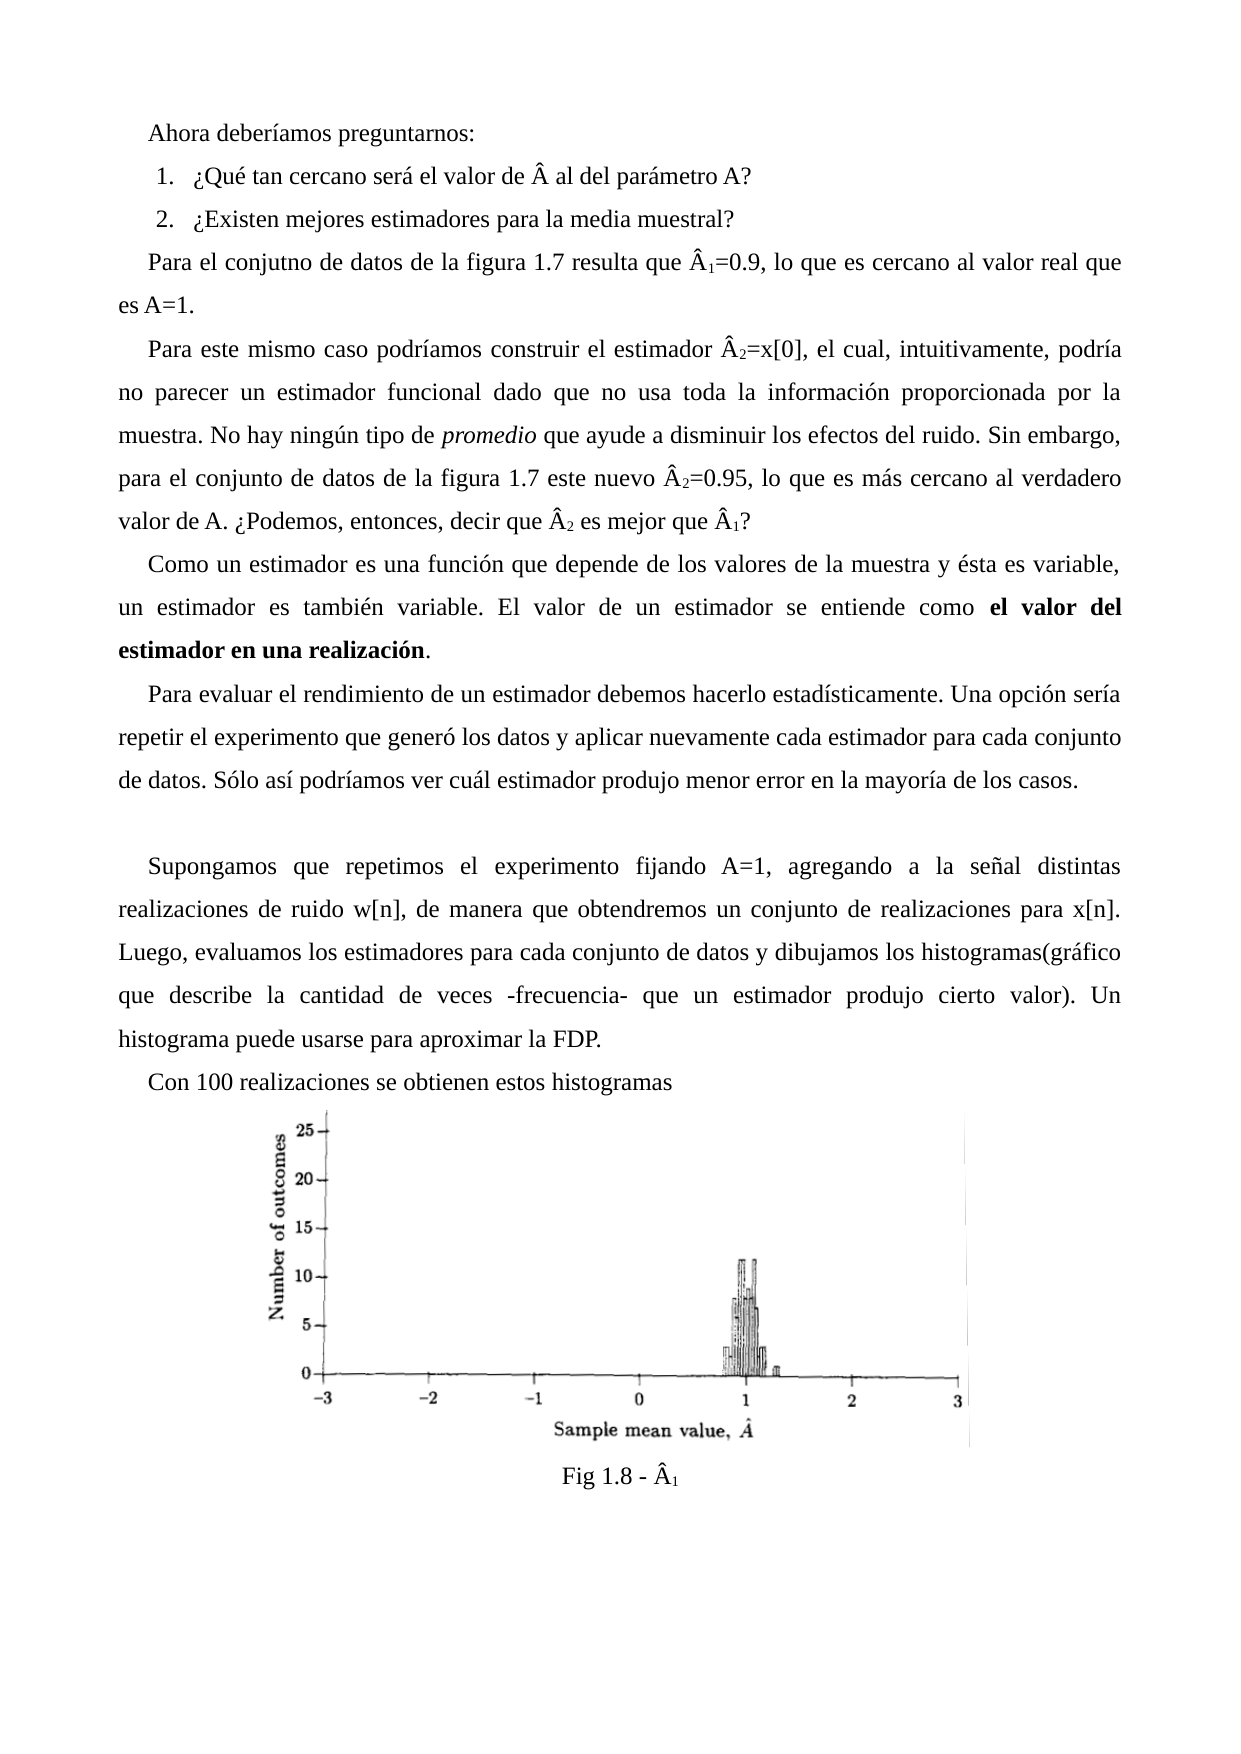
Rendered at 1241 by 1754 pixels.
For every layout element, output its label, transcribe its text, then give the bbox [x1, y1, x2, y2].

list ¿Existen mejores estimadores para la media muestral? [156, 204, 1122, 233]
text Con 100 realizaciones se obtienen estos histogramas [118, 1067, 1122, 1096]
list ¿Qué tan cercano será el valor de Â al del parámetro A? [156, 161, 1122, 190]
text Para este mismo caso podríamos construir el estimador Â2=x[0], el cual, intuitivamente, podría no parecer un estimador funcional dado que no usa toda la información proporcionada por la muestra. No hay ningún tipo de promedio que ayude a disminuir los efectos del ruido. Sin embargo, para el conjunto de datos de la figura 1.7 este nuevo Â2=0.95, lo que es más cercano al verdadero valor de A. ¿Podemos, entonces, decir que Â2 es mejor que Â1? [118, 334, 1122, 535]
text Para el conjutno de datos de la figura 1.7 resulta que Â1=0.9, lo que es cercano al valor real que es A=1. [118, 247, 1122, 319]
text Ahora deberíamos preguntarnos: [118, 118, 1122, 147]
text Supongamos que repetimos el experimento fijando A=1, agregando a la señal distintas realizaciones de ruido w[n], de manera que obtendremos un conjunto de realizaciones para x[n]. Luego, evaluamos los estimadores para cada conjunto de datos y dibujamos los histogramas(gráfico que describe la cantidad de veces -frecuencia- que un estimador produjo cierto valor). Un histograma puede usarse para aproximar la FDP. [118, 851, 1122, 1052]
picture [261, 1110, 979, 1447]
text Para evaluar el rendimiento de un estimador debemos hacerlo estadísticamente. Una opción sería repetir el experimento que generó los datos y aplicar nuevamente cada estimador para cada conjunto de datos. Sólo así podríamos ver cuál estimador produjo menor error en la mayoría de los casos. [118, 679, 1122, 794]
text Fig 1.8 - Â1 [118, 1110, 1122, 1489]
text Como un estimador es una función que depende de los valores de la muestra y ésta es variable, un estimador es también variable. El valor de un estimador se entiende como el valor del estimador en una realización. [118, 549, 1122, 664]
